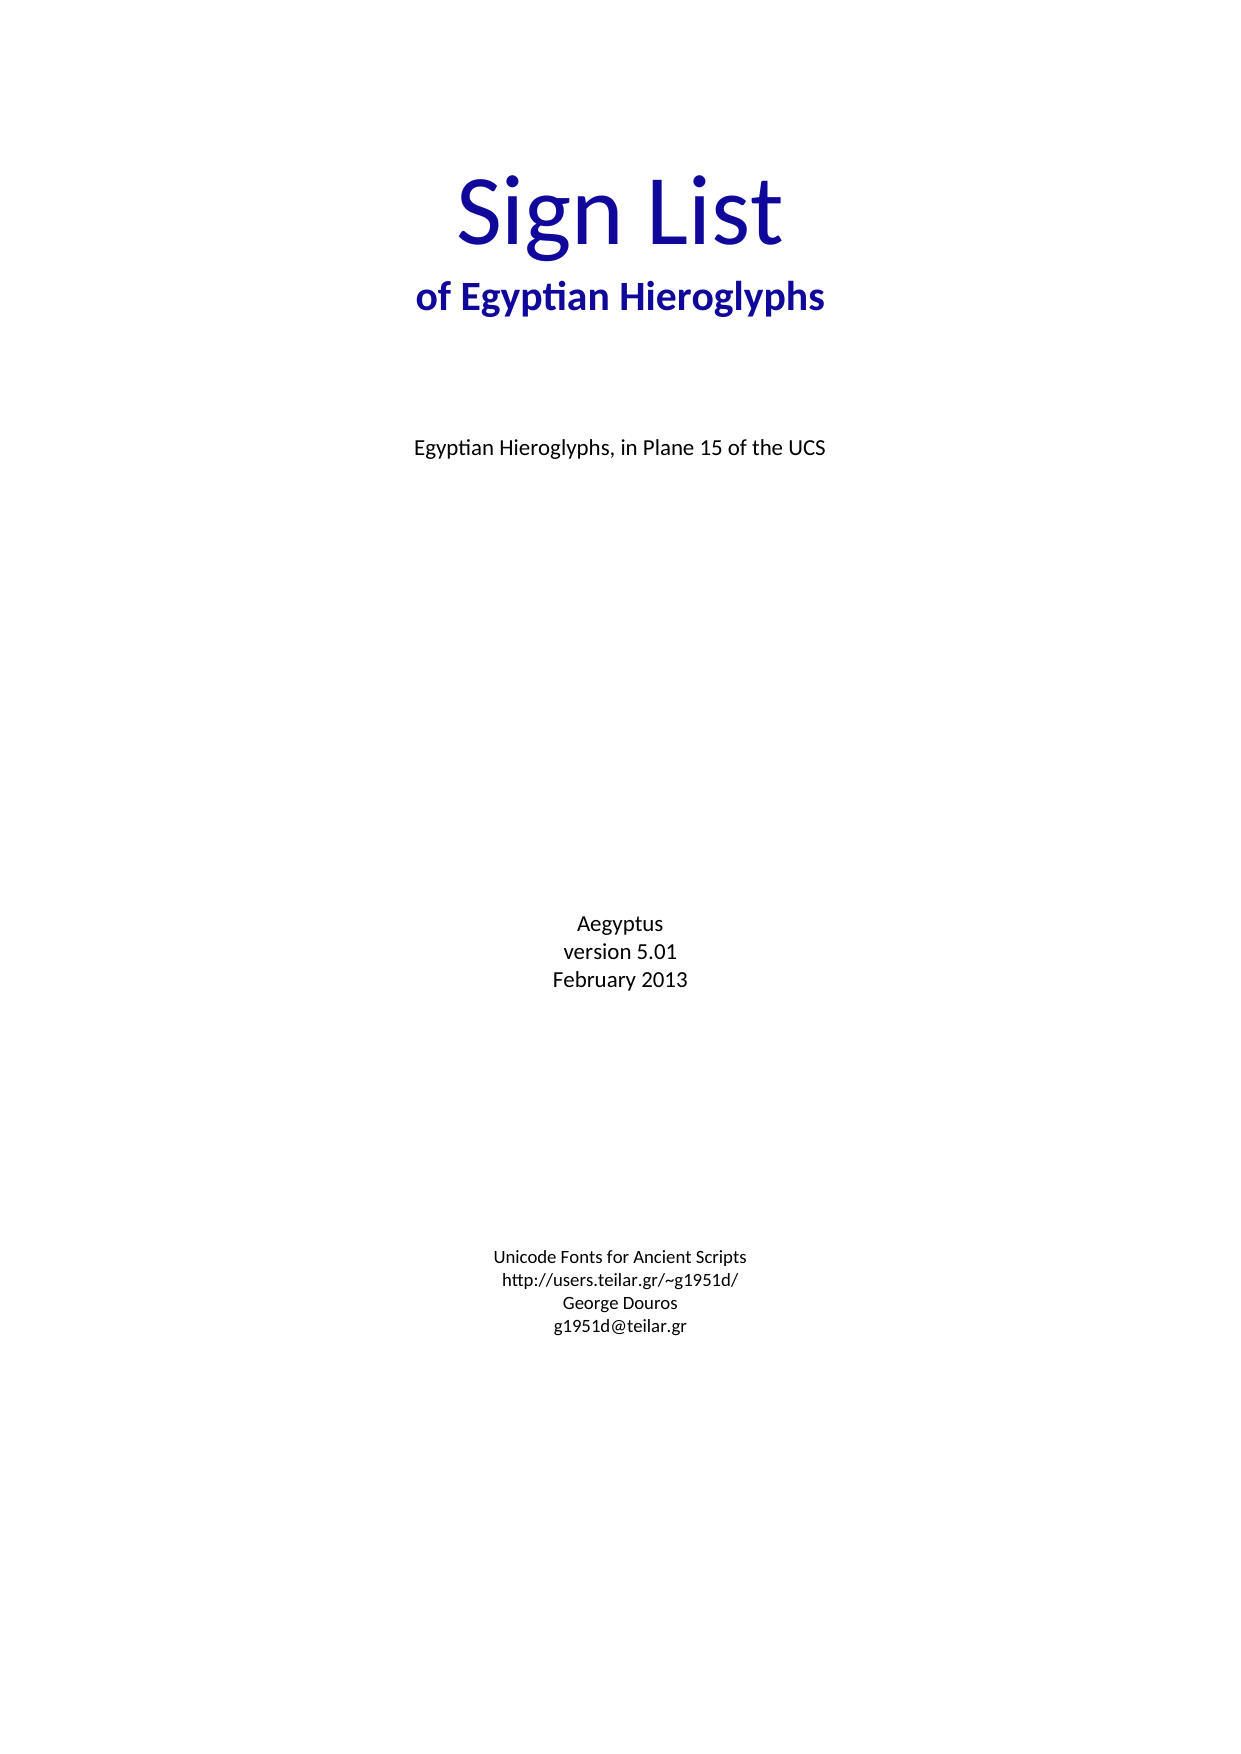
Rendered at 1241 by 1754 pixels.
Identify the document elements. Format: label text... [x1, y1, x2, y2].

text Unicode Fonts for Ancient Scripts http://users.teilar.gr/~g1951d/ George Douros g1951d@teilar.gr [148, 1245, 1092, 1337]
text Sign List of Egyptian Hieroglyphs [148, 148, 1092, 321]
text Aegyptus version 5.01 February 2013 [148, 909, 1092, 993]
text Egyptian Hieroglyphs, in Plane 15 of the UCS [148, 433, 1092, 461]
